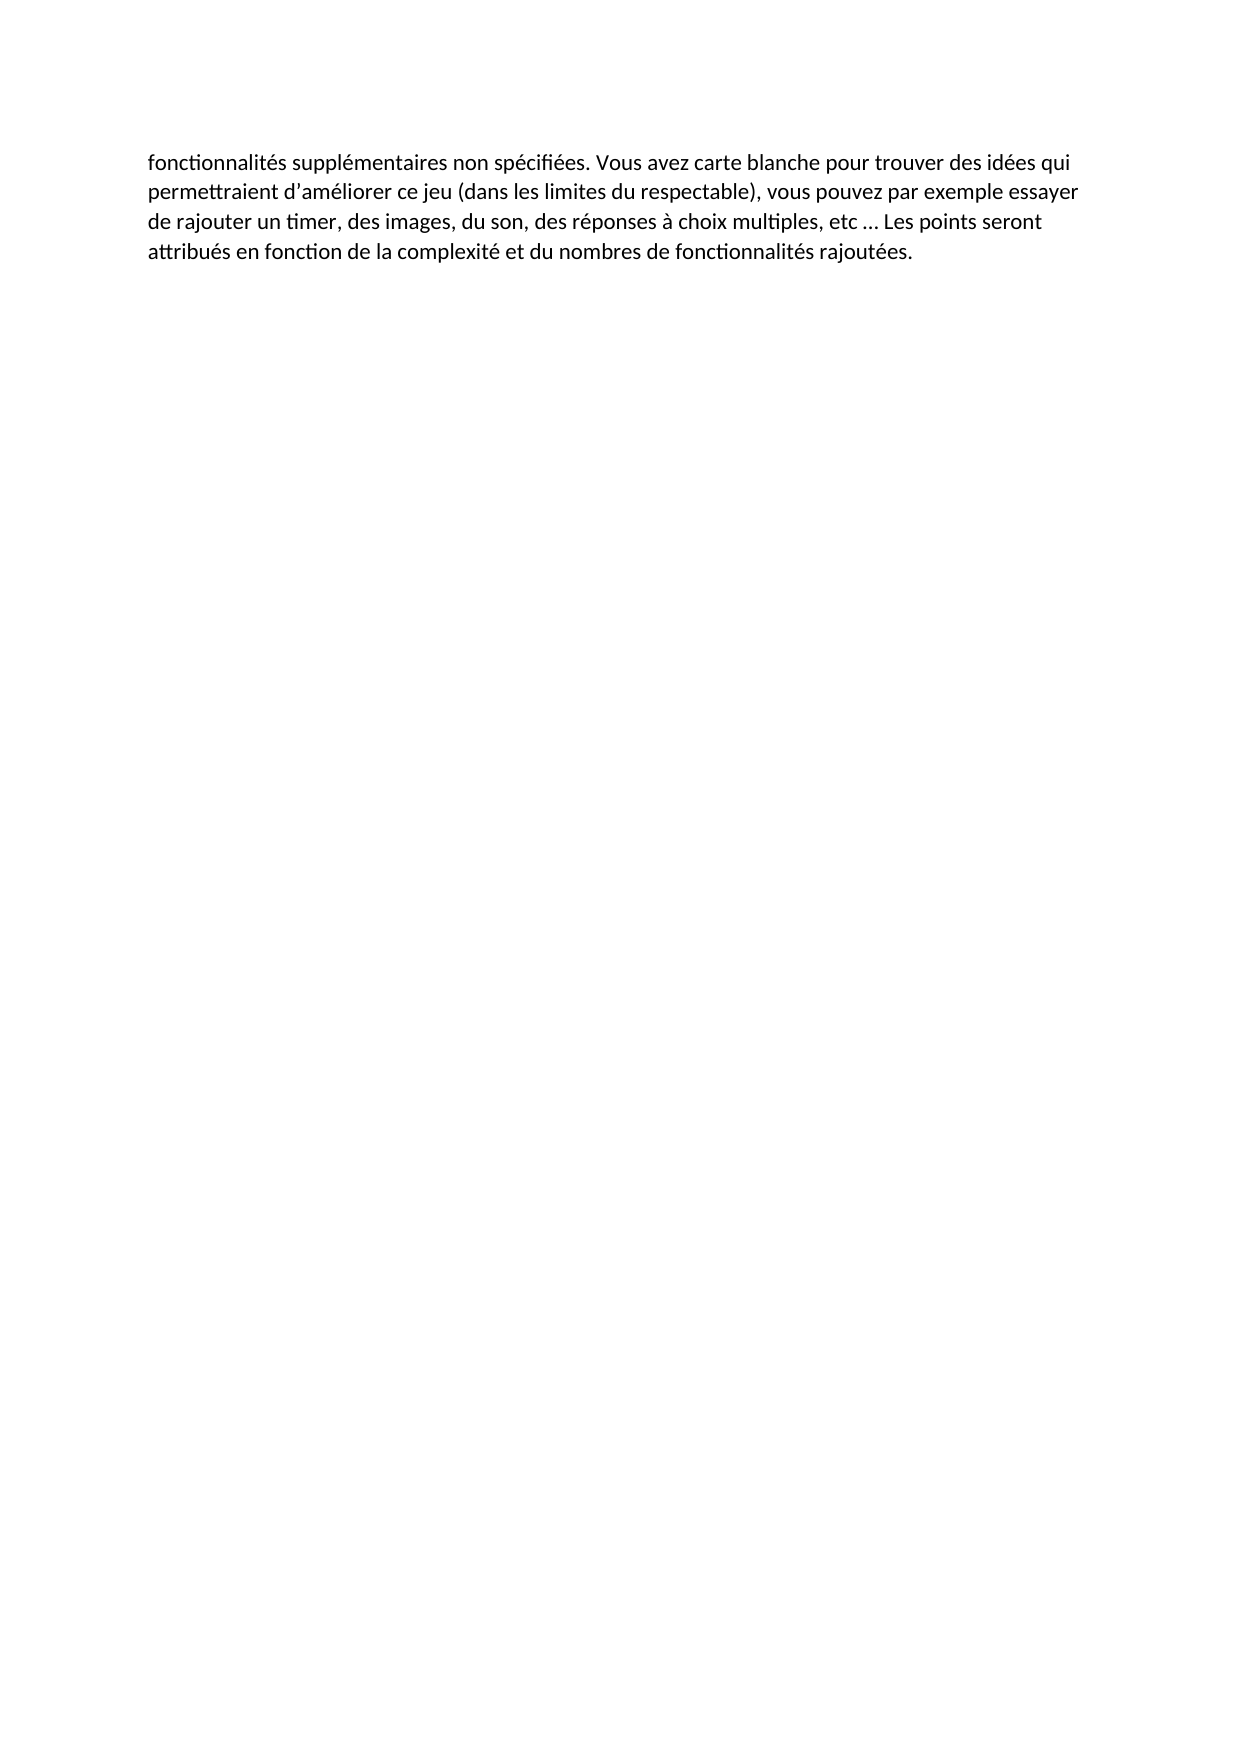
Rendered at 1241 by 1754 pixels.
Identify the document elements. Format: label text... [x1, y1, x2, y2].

text fonctionnalités supplémentaires non spécifiées. Vous avez carte blanche pour trouver des idées qui permettraient d’améliorer ce jeu (dans les limites du respectable), vous pouvez par exemple essayer de rajouter un timer, des images, du son, des réponses à choix multiples, etc … Les points seront attribués en fonction de la complexité et du nombres de fonctionnalités rajoutées. [148, 148, 1093, 265]
